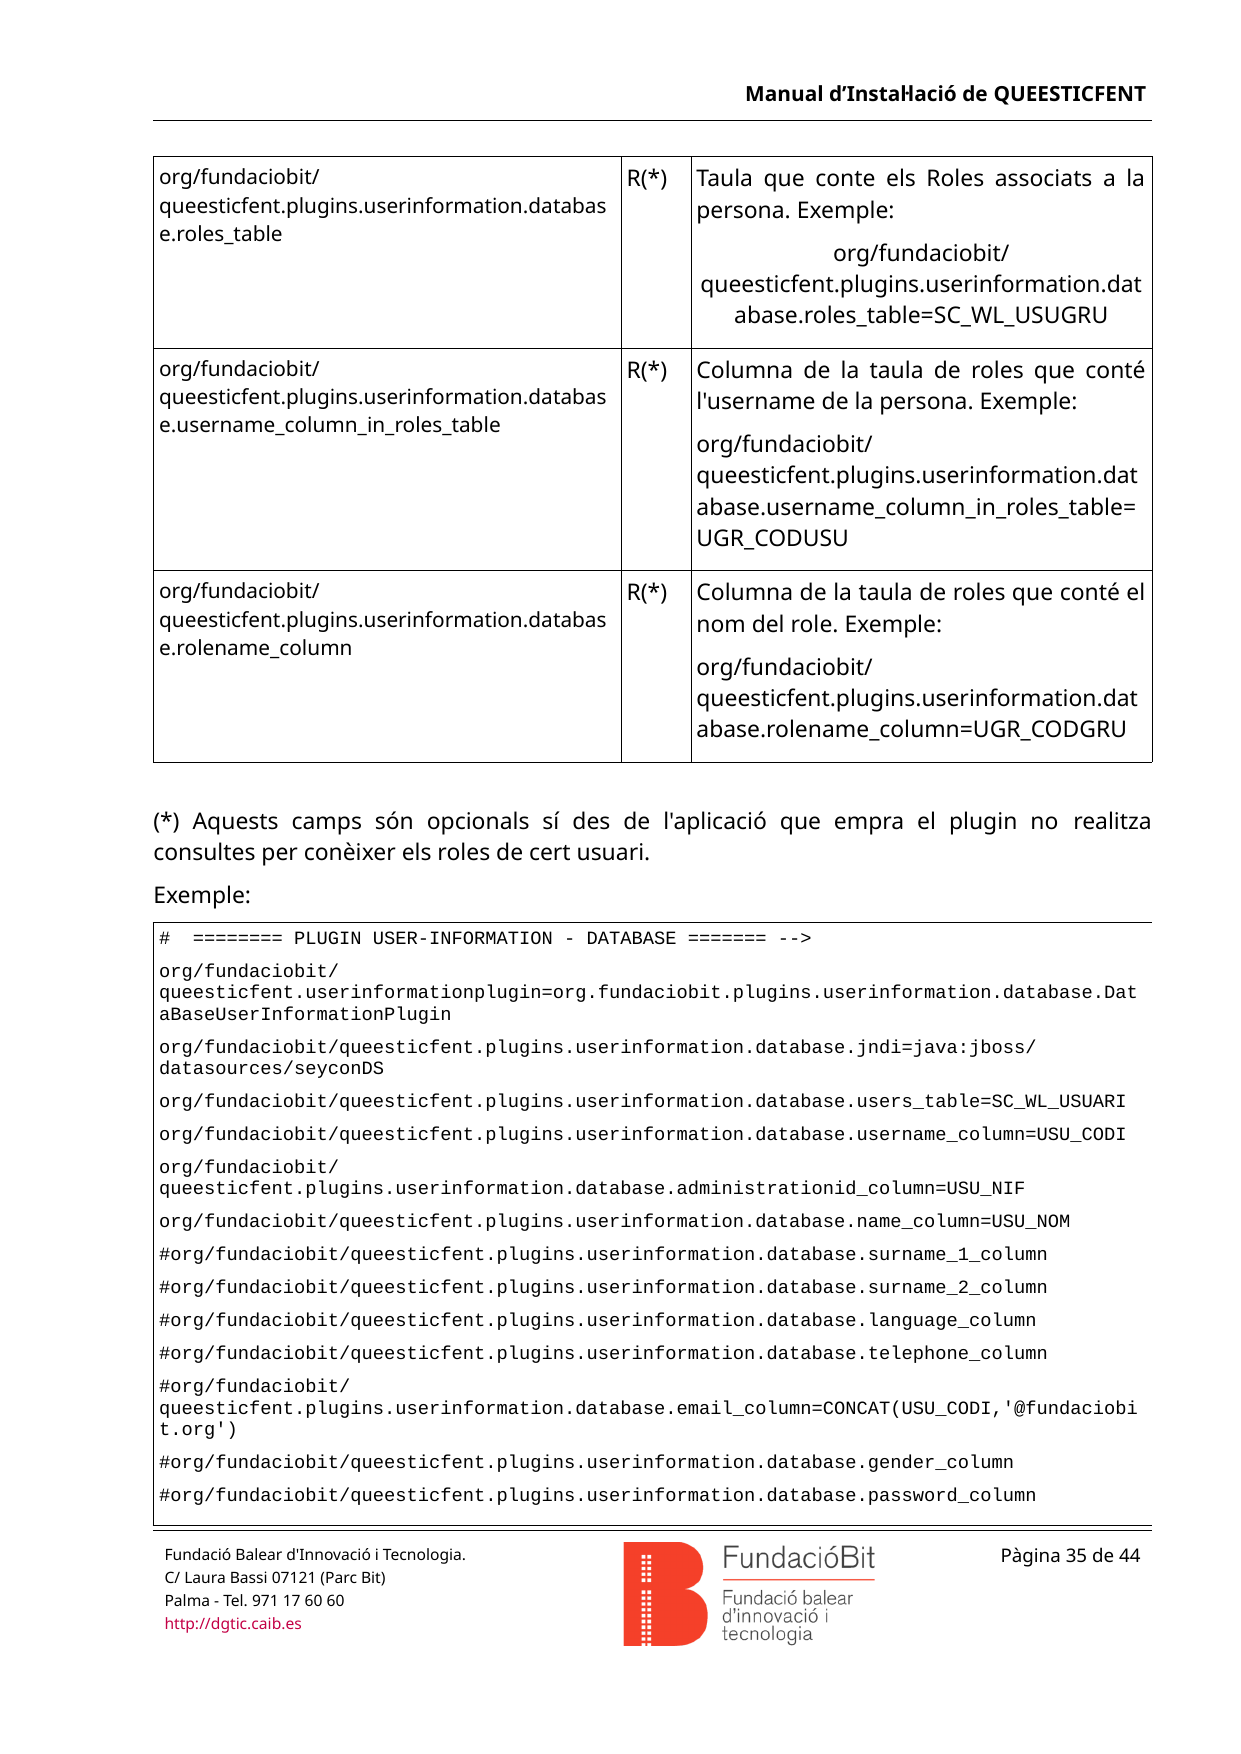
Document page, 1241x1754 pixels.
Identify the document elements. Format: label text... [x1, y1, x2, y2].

table_cell Taula que conte els Roles associats a la persona. Exemple: org/fundaciobit/queesticfent.plugins.userinformation.database.roles_table=SC_WL_USUGRU [692, 157, 1152, 348]
table_cell Columna de la taula de roles que conté l'username de la persona. Exemple: org/fundaciobit/queesticfent.plugins.userinformation.database.username_column_in_roles_table=UGR_CODUSU [692, 349, 1152, 570]
table_cell org/fundaciobit/queesticfent.plugins.userinformation.database.roles_table [154, 157, 621, 348]
table_cell R(*) [622, 571, 691, 762]
text (*) Aquests camps són opcionals sí des de l'aplicació que empra el plugin no realitza consultes per conèixer els roles de cert usuari. [153, 805, 1152, 867]
table_cell Columna de la taula de roles que conté el nom del role. Exemple: org/fundaciobit/queesticfent.plugins.userinformation.database.rolename_column=UGR_CODGRU [692, 571, 1152, 762]
text Exemple: [153, 879, 1152, 910]
table_cell R(*) [622, 349, 691, 570]
table_cell org/fundaciobit/queesticfent.plugins.userinformation.database.rolename_column [154, 571, 621, 762]
picture [623, 1542, 875, 1646]
table_header # ======== PLUGIN USER-INFORMATION - DATABASE ======= --> org/fundaciobit/queesticfent.userinformationplugin=org.fundaciobit.plugins.userinformation.database.DataBaseUserInformationPlugin org/fundaciobit/queesticfent.plugins.userinformation.database.jndi=java:jboss/datasources/seyconDS org/fundaciobit/queesticfent.plugins.userinformation.database.users_table=SC_WL_USUARI org/fundaciobit/queesticfent.plugins.userinformation.database.username_column=USU_CODI org/fundaciobit/queesticfent.plugins.userinformation.database.administrationid_column=USU_NIF org/fundaciobit/queesticfent.plugins.userinformation.database.name_column=USU_NOM #org/fundaciobit/queesticfent.plugins.userinformation.database.surname_1_column #org/fundaciobit/queesticfent.plugins.userinformation.database.surname_2_column #org/fundaciobit/queesticfent.plugins.userinformation.database.language_column #org/fundaciobit/queesticfent.plugins.userinformation.database.telephone_column #org/fundaciobit/queesticfent.plugins.userinformation.database.email_column=CONCAT(USU_CODI,'@fundaciobit.org') #org/fundaciobit/queesticfent.plugins.userinformation.database.gender_column #org/fundaciobit/queesticfent.plugins.userinformation.database.password_column [154, 923, 1152, 1524]
table_cell org/fundaciobit/queesticfent.plugins.userinformation.database.username_column_in_roles_table [154, 349, 621, 570]
table_cell R(*) [622, 157, 691, 348]
